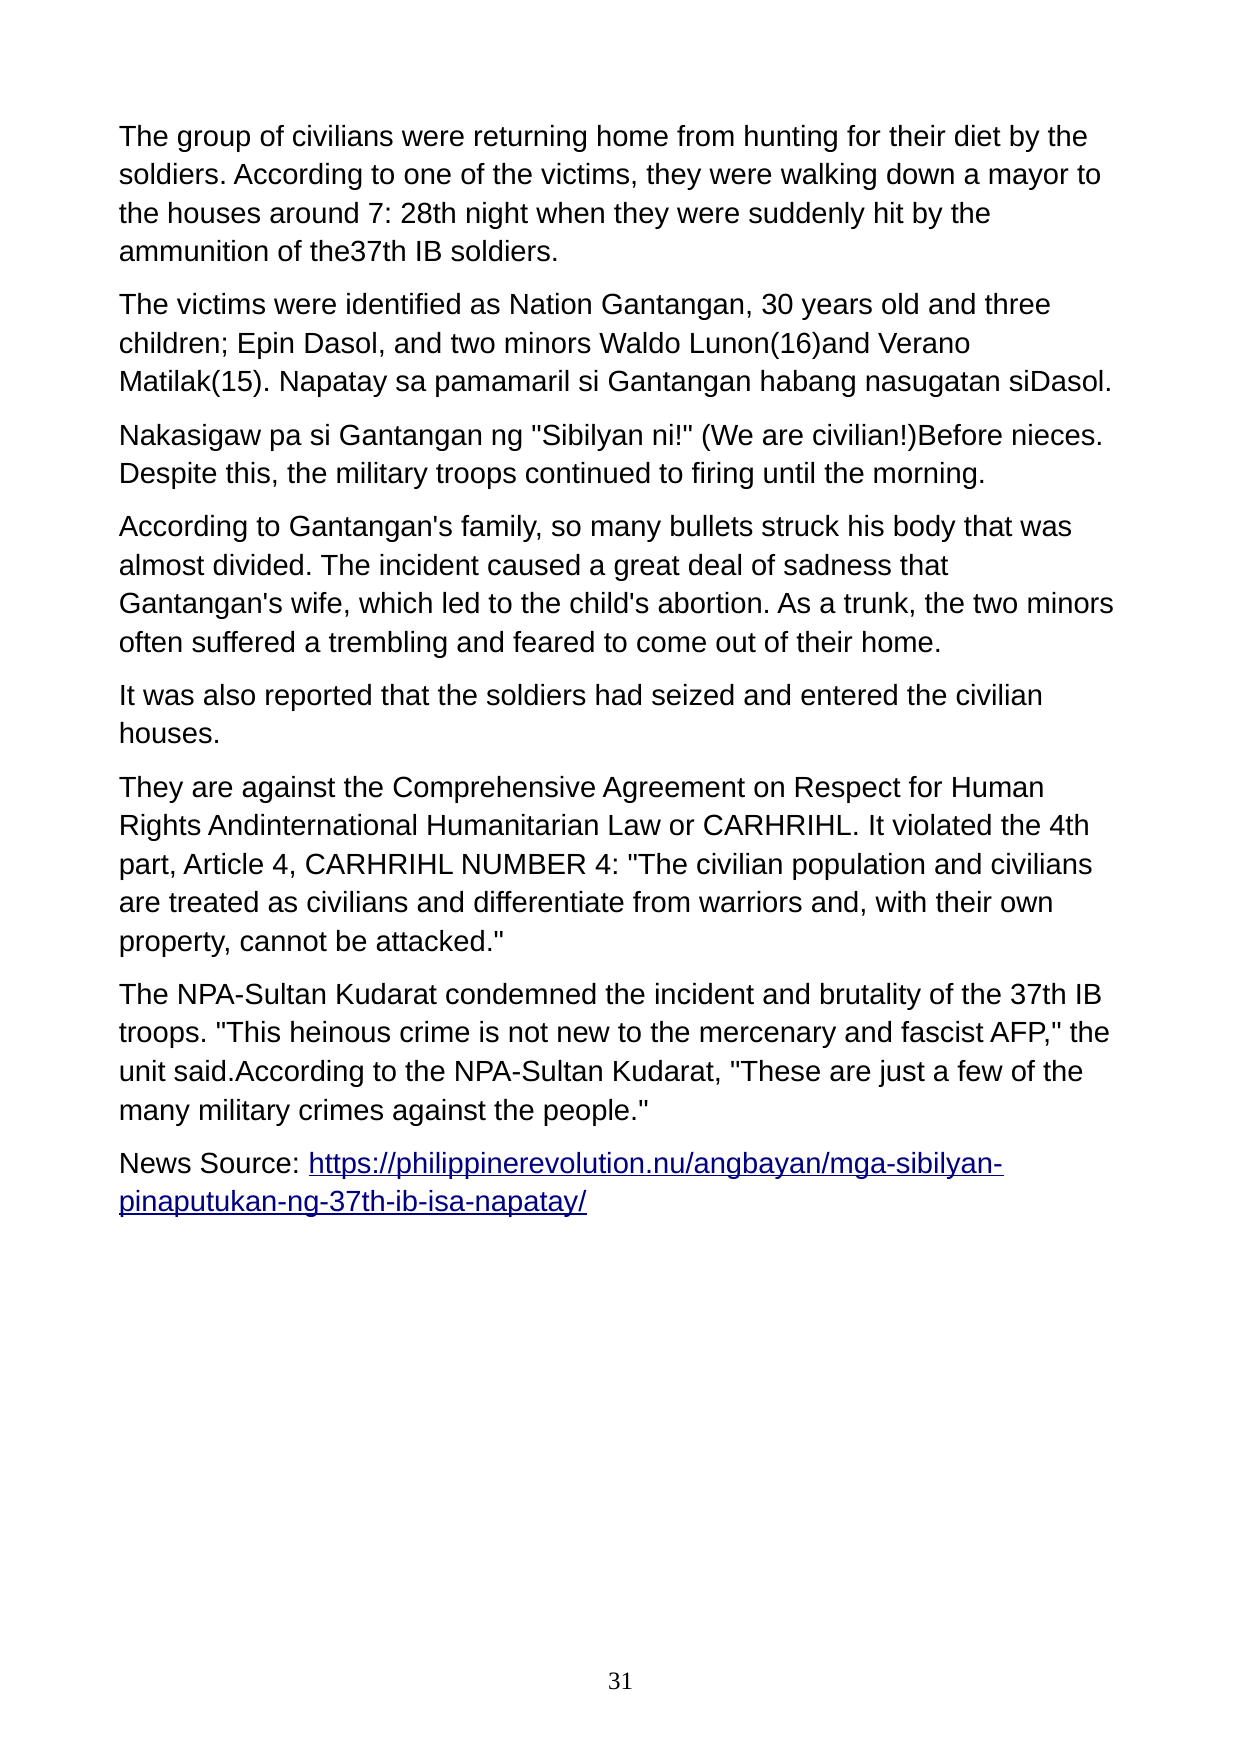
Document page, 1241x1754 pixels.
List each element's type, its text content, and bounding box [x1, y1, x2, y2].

text The group of civilians were returning home from hunting for their diet by the soldiers. According to one of the victims, they were walking down a mayor to the houses around 7: 28th night when they were suddenly hit by the ammunition of the37th IB soldiers. [118, 118, 1122, 268]
text Nakasigaw pa si Gantangan ng "Sibilyan ni!" (We are civilian!)Before nieces. Despite this, the military troops continued to firing until the morning. [118, 417, 1122, 489]
text It was also reported that the soldiers had seized and entered the civilian houses. [118, 678, 1122, 750]
text The NPA-Sultan Kudarat condemned the incident and brutality of the 37th IB troops. "This heinous crime is not new to the mercenary and fascist AFP," the unit said.According to the NPA-Sultan Kudarat, "These are just a few of the many military crimes against the people." [118, 977, 1122, 1126]
text They are against the Comprehensive Agreement on Respect for Human Rights Andinternational Humanitarian Law or CARHRIHL. It violated the 4th part, Article 4, CARHRIHL NUMBER 4: "The civilian population and civilians are treated as civilians and differentiate from warriors and, with their own property, cannot be attacked." [118, 769, 1122, 957]
text News Source: https://philippinerevolution.nu/angbayan/mga-sibilyan-pinaputukan-ng-37th-ib-isa-napatay/ [118, 1146, 1122, 1218]
text The victims were identified as Nation Gantangan, 30 years old and three children; Epin Dasol, and two minors Waldo Lunon(16)and Verano Matilak(15). Napatay sa pamamaril si Gantangan habang nasugatan siDasol. [118, 287, 1122, 398]
text According to Gantangan's family, so many bullets struck his body that was almost divided. The incident caused a great deal of sadness that Gantangan's wife, which led to the child's abortion. As a trunk, the two minors often suffered a trembling and feared to come out of their home. [118, 509, 1122, 658]
